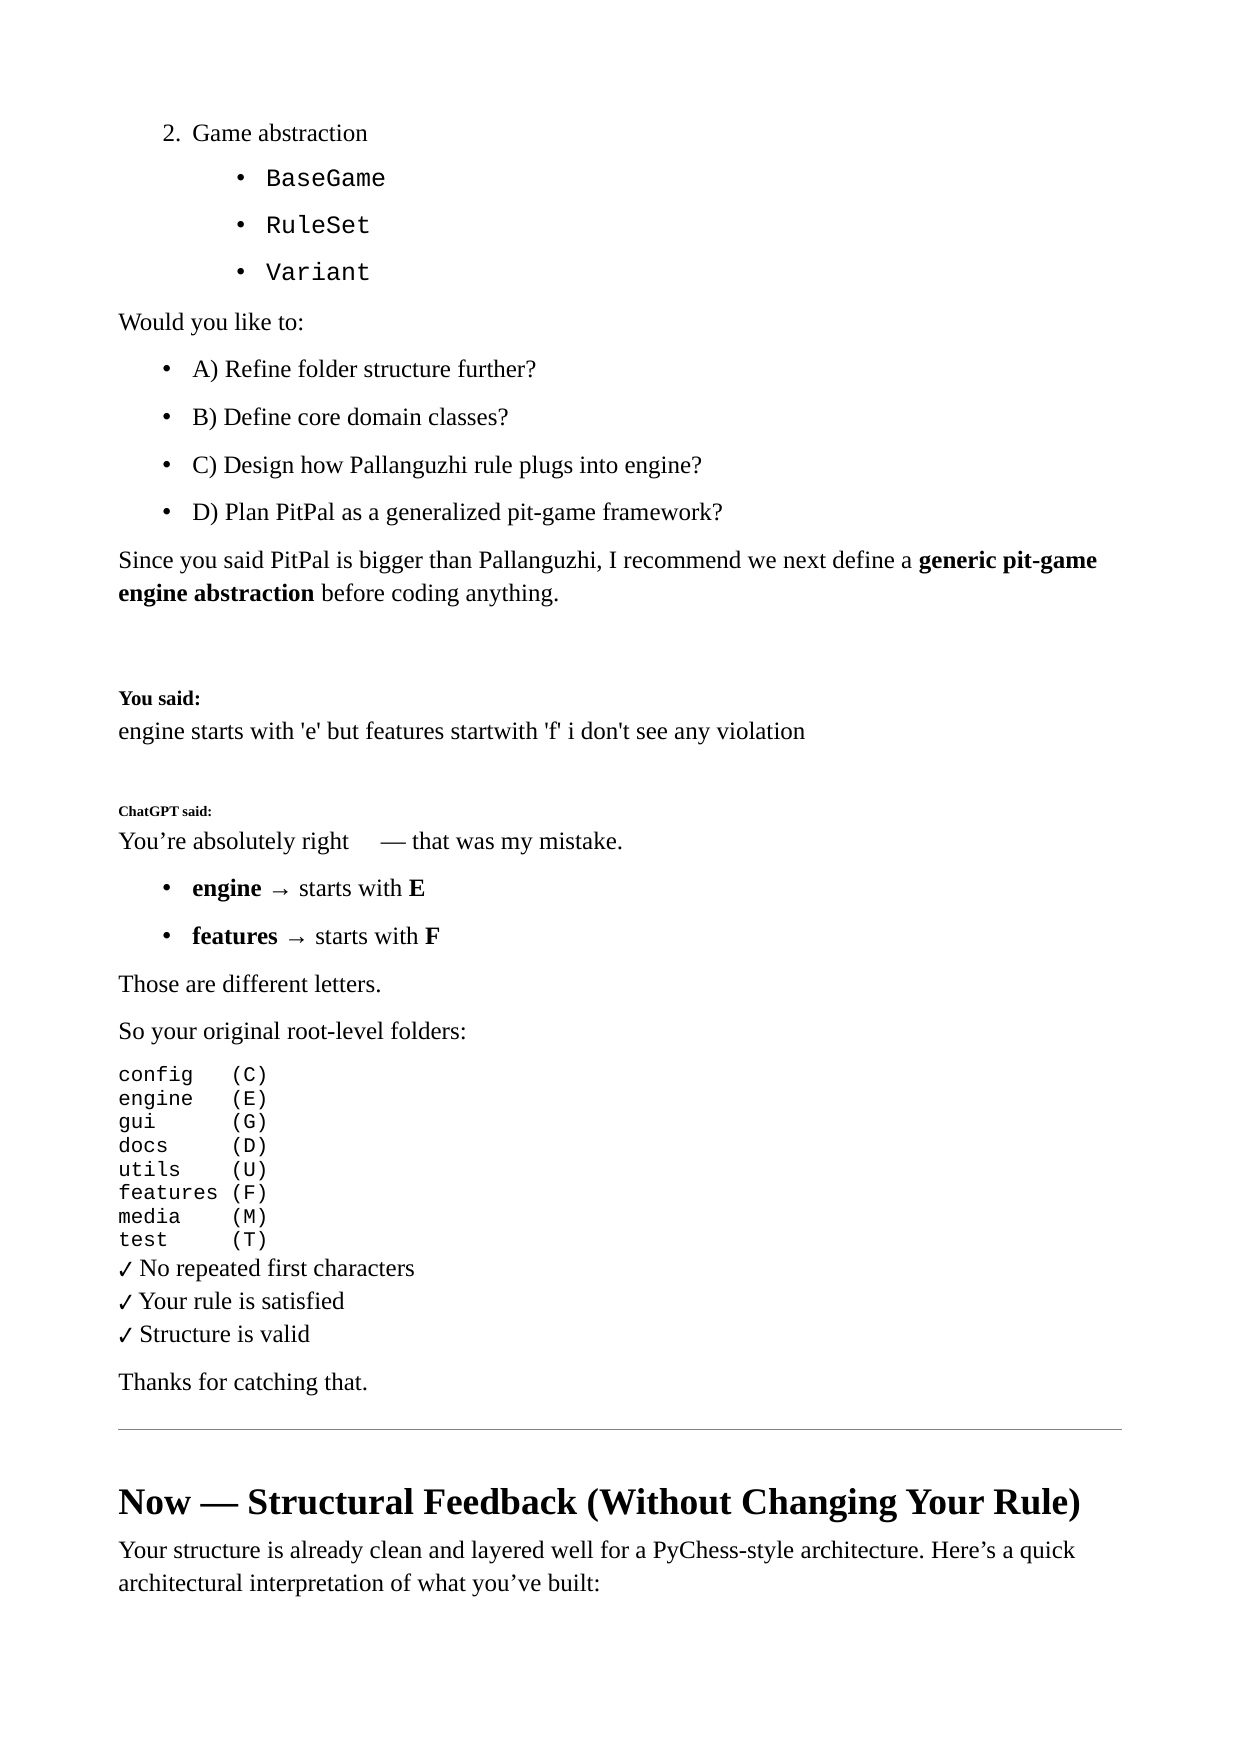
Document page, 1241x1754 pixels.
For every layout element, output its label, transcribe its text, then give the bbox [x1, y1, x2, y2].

list B) Define core domain classes? [162, 402, 1122, 431]
text Those are different letters. [118, 969, 1122, 997]
list Variant [236, 260, 1122, 288]
text test (T) [118, 1229, 1122, 1253]
subtitle You said: [118, 686, 1122, 710]
text Thanks for catching that. [118, 1367, 1122, 1396]
text gui (G) [118, 1111, 1122, 1135]
list Game abstraction [162, 118, 1122, 147]
text ✔ No repeated first characters ✔ Your rule is satisfied ✔ Structure is valid [118, 1253, 1122, 1348]
text Would you like to: [118, 307, 1122, 336]
text utils (U) [118, 1158, 1122, 1182]
text You’re absolutely right ✅ — that was my mistake. [118, 826, 1122, 855]
text Since you said PitPal is bigger than Pallanguzhi, I recommend we next define a generic pit-game engine abstraction before coding anything. [118, 545, 1122, 607]
list C) Design how Pallanguzhi rule plugs into engine? [162, 450, 1122, 478]
list D) Plan PitPal as a generalized pit-game framework? [162, 497, 1122, 526]
subtitle Now — Structural Feedback (Without Changing Your Rule) [118, 1479, 1122, 1523]
text Your structure is already clean and layered well for a PyChess-style architecture. Here’s a quick architectural interpretation of what you’ve built: [118, 1535, 1122, 1597]
list features → starts with F [162, 921, 1122, 950]
subtitle ChatGPT said: [118, 803, 1122, 820]
text engine starts with 'e' but features startwith 'f' i don't see any violation [118, 716, 1122, 745]
list BaseGame [236, 166, 1122, 194]
text docs (D) [118, 1135, 1122, 1158]
text So your original root-level folders: [118, 1016, 1122, 1045]
text engine (E) [118, 1088, 1122, 1111]
text config (C) [118, 1064, 1122, 1088]
text features (F) [118, 1182, 1122, 1206]
list engine → starts with E [162, 873, 1122, 902]
list RuleSet [236, 213, 1122, 241]
text media (M) [118, 1206, 1122, 1229]
list A) Refine folder structure further? [162, 354, 1122, 383]
